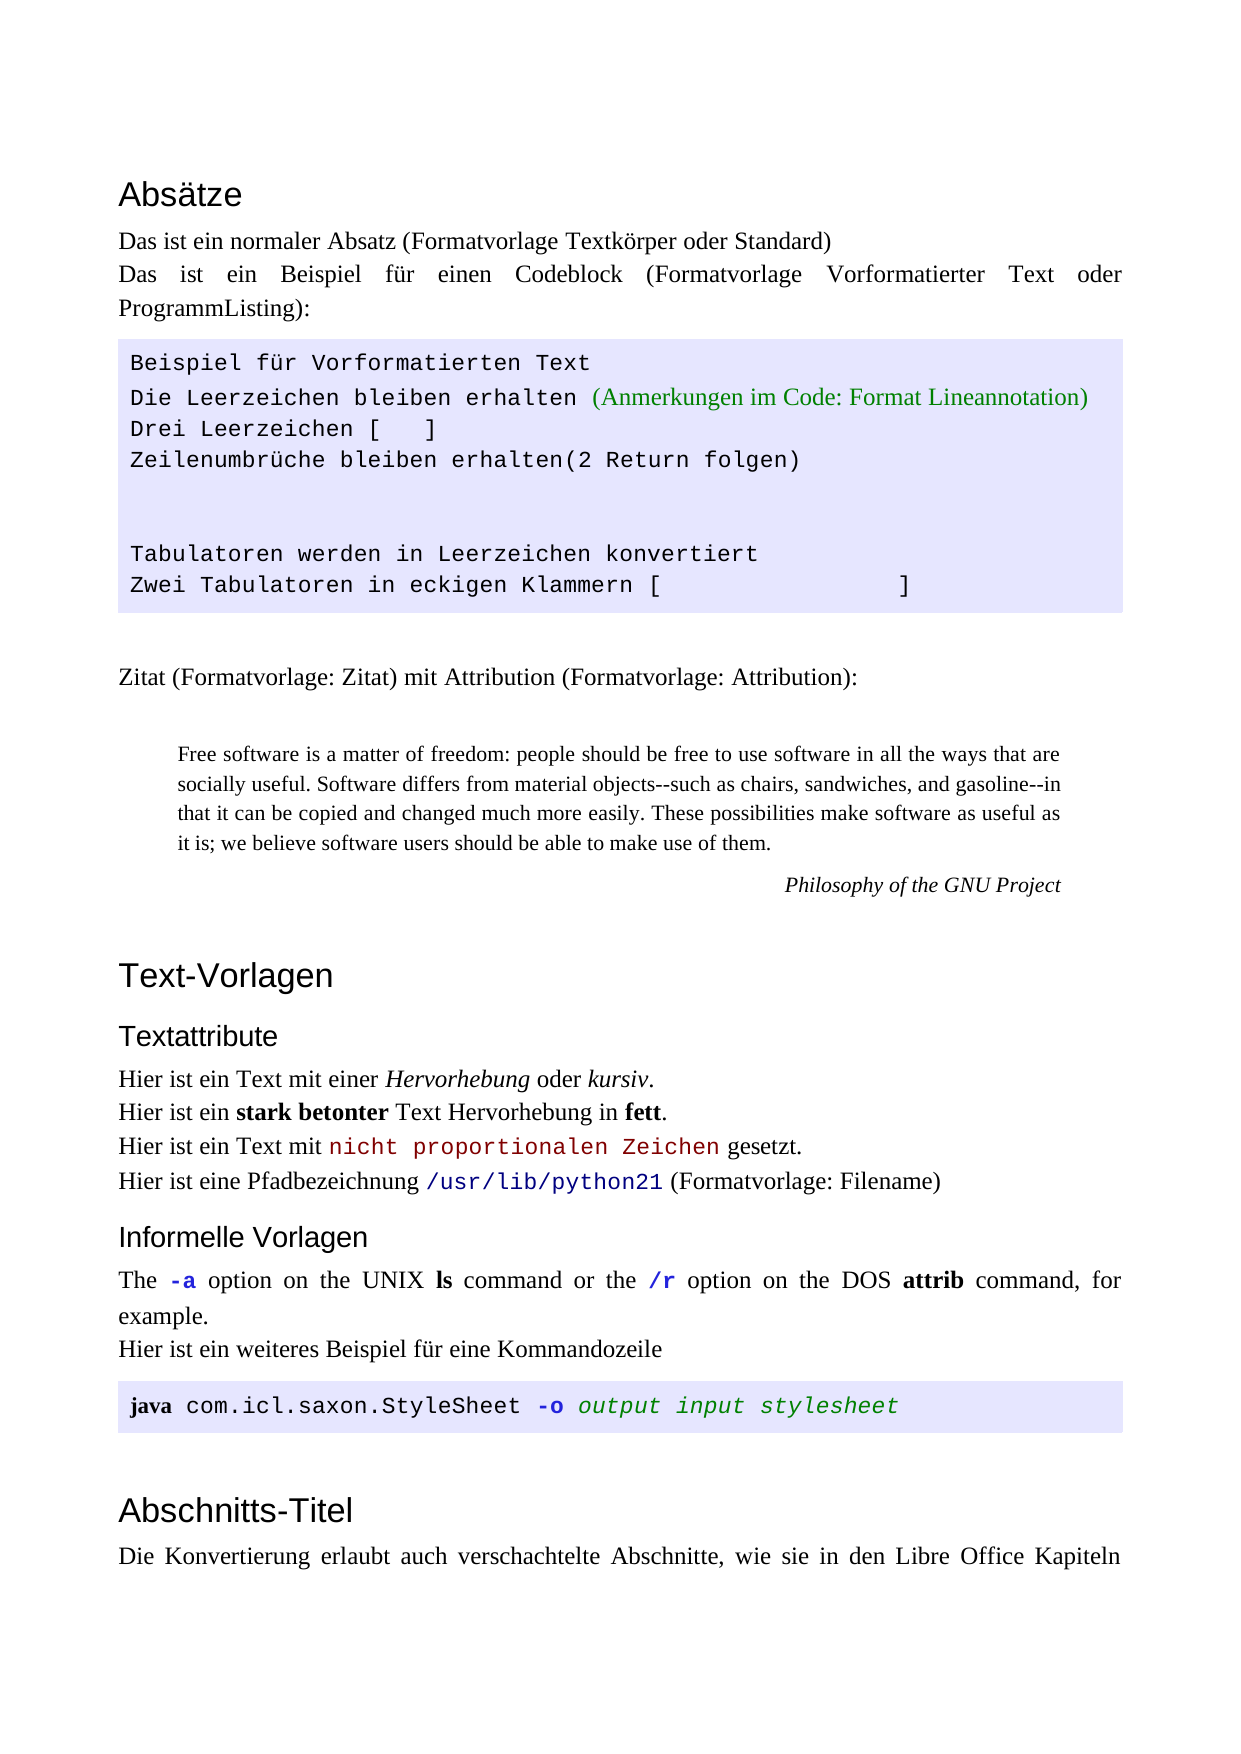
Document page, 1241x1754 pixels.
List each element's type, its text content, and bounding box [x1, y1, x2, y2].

text Free software is a matter of freedom: people should be free to use software in all the ways that are socially useful. Software differs from material objects--such as chairs, sandwiches, and gasoline--in that it can be copied and changed much more easily. These possibilities make software as useful as it is; we believe software users should be able to make use of them. [177, 742, 1063, 855]
text Hier ist eine Pfadbezeichnung /usr/lib/python21 (Formatvorlage: Filename) [118, 1167, 1122, 1196]
text Hier ist ein stark betonter Text Hervorhebung in fett. [118, 1098, 1122, 1126]
text Die Konvertierung erlaubt auch verschachtelte Abschnitte, wie sie in den Libre Office Kapiteln [118, 1542, 1122, 1570]
text Zitat (Formatvorlage: Zitat) mit Attribution (Formatvorlage: Attribution): [118, 663, 1122, 691]
list Beispiel für Vorformatierten Text Die Leerzeichen bleiben erhalten (Anmerkungen im Code: Format Lineannotation) Drei Leerzeichen [ ] Zeilenumbrüche bleiben erhalten(2 Return folgen) Tabulatoren werden in Leerzeichen konvertiert Zwei Tabulatoren in eckigen Klammern [ ] [119, 340, 1122, 612]
text The -a option on the UNIX ls command or the /r option on the DOS attrib command, for example. [118, 1266, 1122, 1329]
subtitle Informelle Vorlagen [118, 1221, 1122, 1254]
text Das ist ein normaler Absatz (Formatvorlage Textkörper oder Standard) [118, 227, 1122, 254]
text Hier ist ein Text mit einer Hervorhebung oder kursiv. [118, 1065, 1122, 1093]
text Hier ist ein weiteres Beispiel für eine Kommandozeile [118, 1335, 1122, 1363]
text Hier ist ein Text mit nicht proportionalen Zeichen gesetzt. [118, 1132, 1122, 1161]
text java com.icl.saxon.StyleSheet -o output input stylesheet [119, 1382, 1122, 1432]
text Philosophy of the GNU Project [177, 873, 1063, 897]
text Das ist ein Beispiel für einen Codeblock (Formatvorlage Vorformatierter Text oder ProgrammListing): [118, 260, 1122, 322]
subtitle Absätze [118, 176, 1122, 214]
subtitle Text-Vorlagen [118, 956, 1122, 995]
subtitle Textattribute [118, 1020, 1122, 1052]
subtitle Abschnitts-Titel [118, 1491, 1122, 1530]
